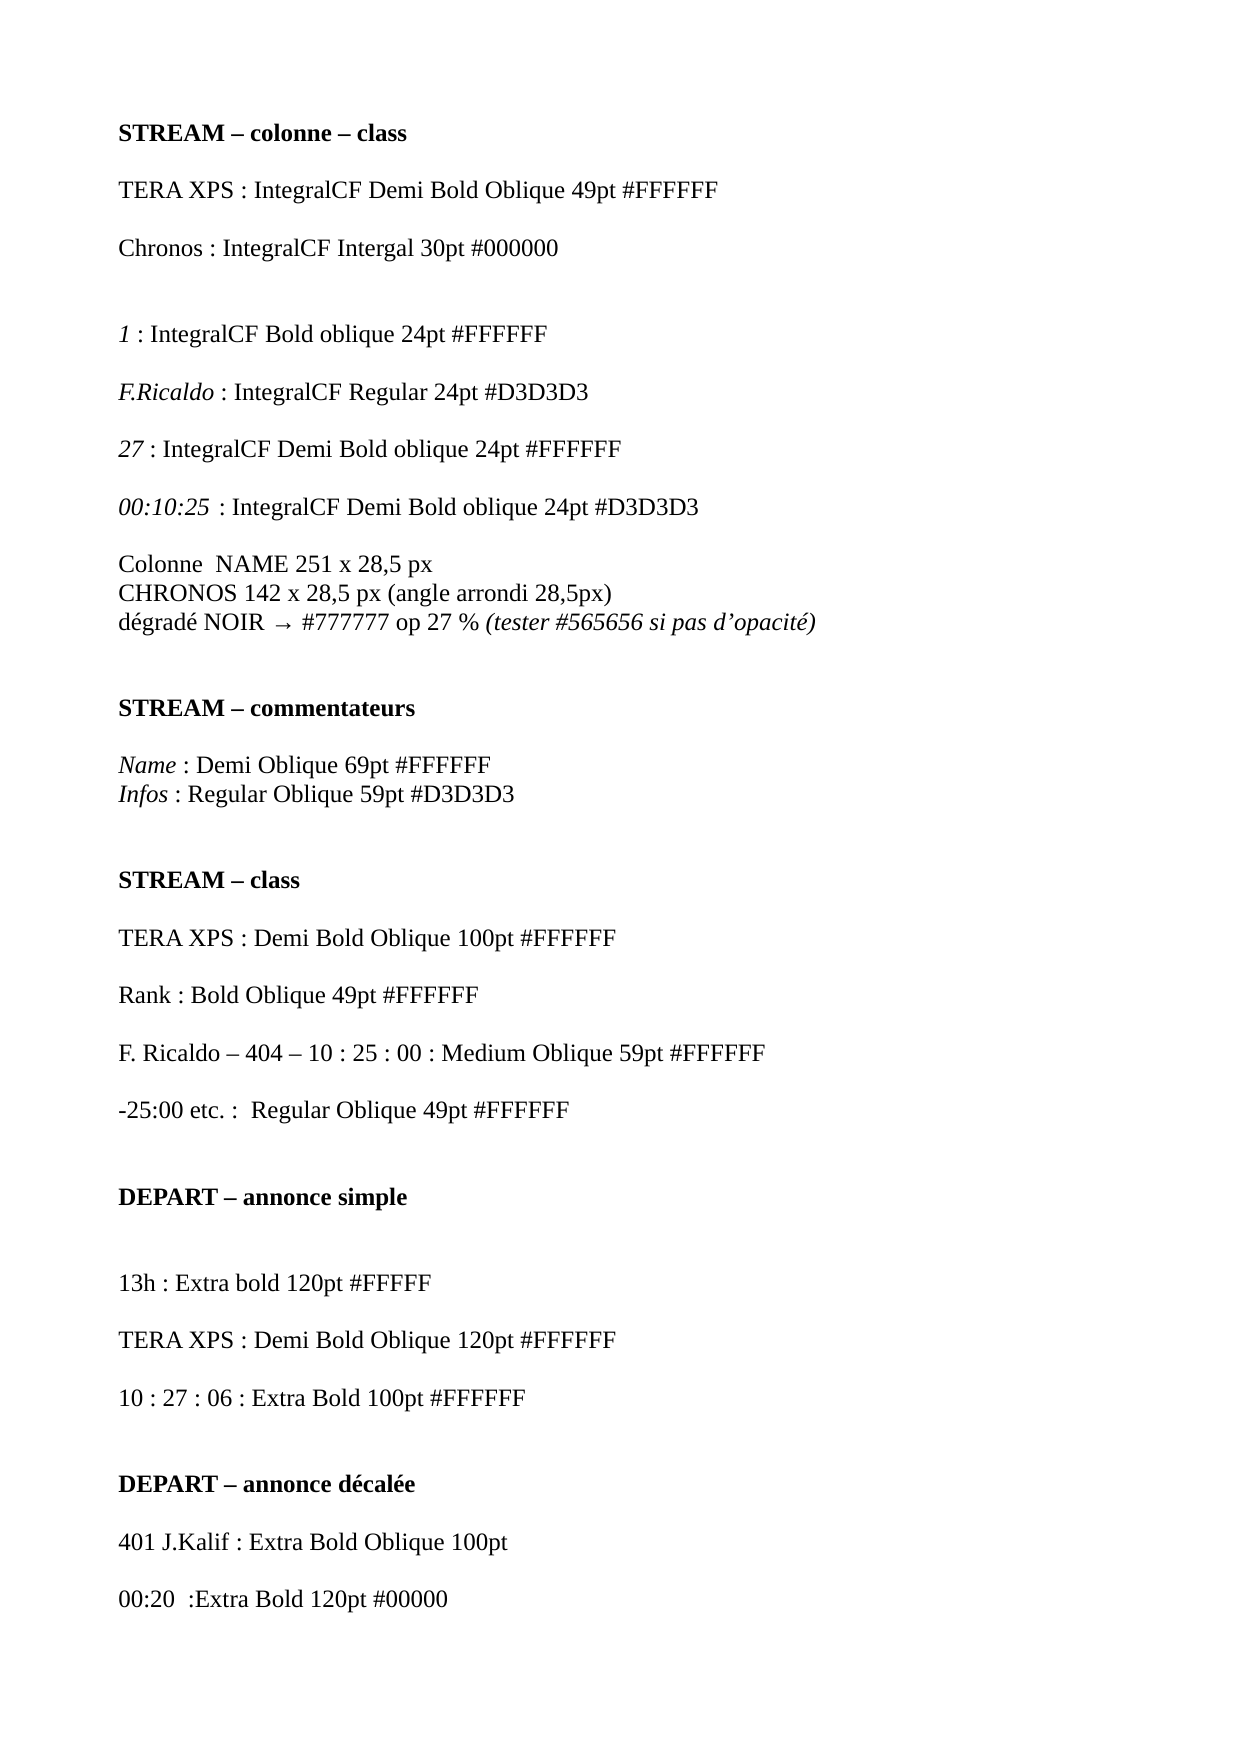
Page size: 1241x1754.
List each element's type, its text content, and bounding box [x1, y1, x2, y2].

text F. Ricaldo – 404 – 10 : 25 : 00 : Medium Oblique 59pt #FFFFFF [118, 1038, 1122, 1067]
text CHRONOS 142 x 28,5 px (angle arrondi 28,5px) [118, 578, 1122, 607]
text Name : Demi Oblique 69pt #FFFFFF [118, 751, 1122, 779]
text TERA XPS : Demi Bold Oblique 120pt #FFFFFF [118, 1326, 1122, 1354]
text dégradé NOIR → #777777 op 27 % (tester #565656 si pas d’opacité) [118, 607, 1122, 636]
text TERA XPS : Demi Bold Oblique 100pt #FFFFFF [118, 923, 1122, 952]
text F.Ricaldo : IntegralCF Regular 24pt #D3D3D3 [118, 377, 1122, 406]
text DEPART – annonce décalée [118, 1469, 1122, 1498]
text Chronos : IntegralCF Intergal 30pt #000000 [118, 233, 1122, 262]
text STREAM – commentateurs [118, 693, 1122, 722]
text 00:10:25 : IntegralCF Demi Bold oblique 24pt #D3D3D3 [118, 492, 1122, 521]
text -25:00 etc. : Regular Oblique 49pt #FFFFFF [118, 1096, 1122, 1124]
text 10 : 27 : 06 : Extra Bold 100pt #FFFFFF [118, 1383, 1122, 1412]
text 27 : IntegralCF Demi Bold oblique 24pt #FFFFFF [118, 434, 1122, 463]
text TERA XPS : IntegralCF Demi Bold Oblique 49pt #FFFFFF [118, 176, 1122, 204]
text DEPART – annonce simple [118, 1182, 1122, 1211]
text 1 : IntegralCF Bold oblique 24pt #FFFFFF [118, 319, 1122, 348]
text Rank : Bold Oblique 49pt #FFFFFF [118, 981, 1122, 1009]
text 00:20 :Extra Bold 120pt #00000 [118, 1584, 1122, 1613]
text STREAM – class [118, 866, 1122, 894]
text Colonne NAME 251 x 28,5 px [118, 549, 1122, 578]
text 401 J.Kalif : Extra Bold Oblique 100pt [118, 1527, 1122, 1556]
text 13h : Extra bold 120pt #FFFFF [118, 1268, 1122, 1297]
text Infos : Regular Oblique 59pt #D3D3D3 [118, 779, 1122, 808]
text STREAM – colonne – class [118, 118, 1122, 147]
